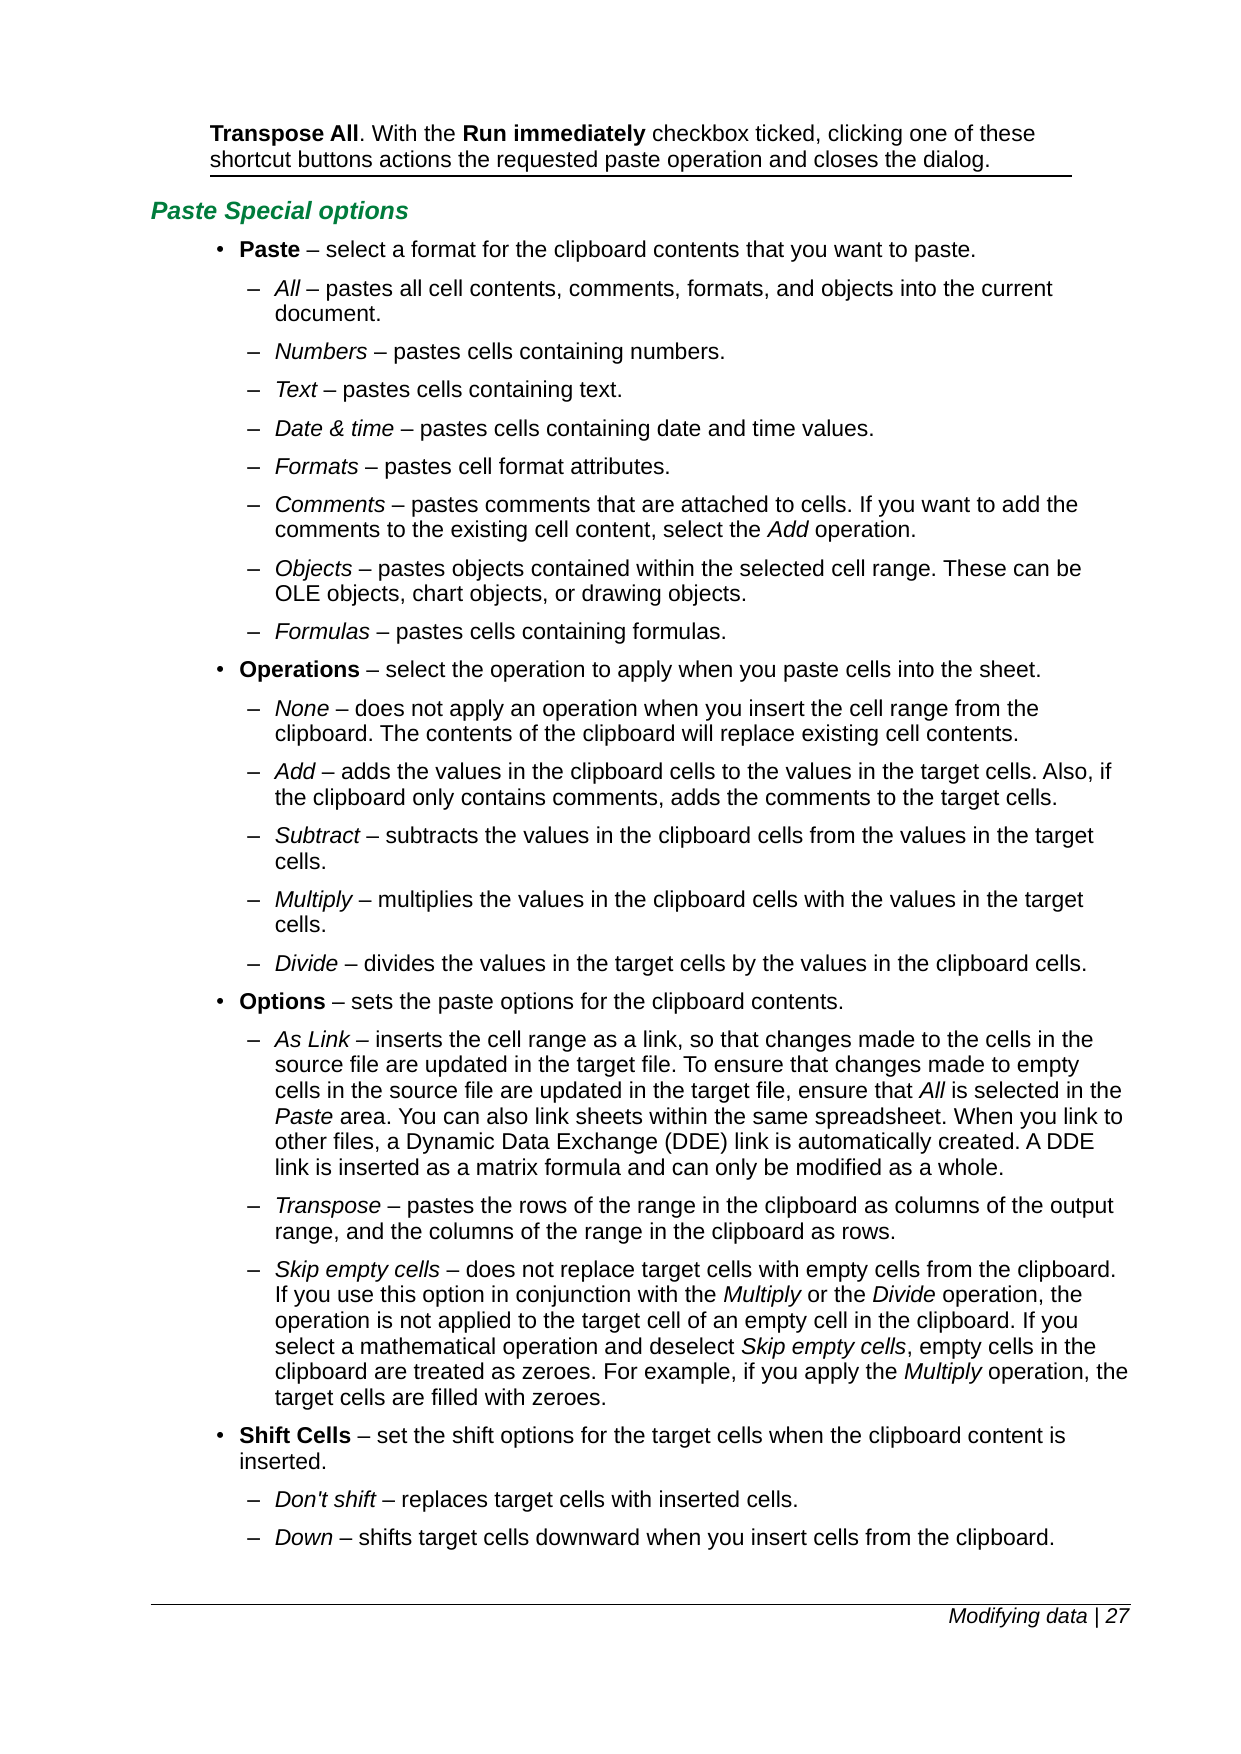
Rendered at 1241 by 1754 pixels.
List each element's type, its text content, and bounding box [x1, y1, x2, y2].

list Shift Cells – set the shift options for the target cells when the clipboard content is inserted. [224, 1423, 1131, 1474]
list Date & time – pastes cells containing date and time values. [260, 415, 1131, 441]
list Formats – pastes cell format attributes. [260, 453, 1131, 479]
list Down – shifts target cells downward when you insert cells from the clipboard. [260, 1524, 1131, 1550]
list Transpose – pastes the rows of the range in the clipboard as columns of the output range, and the columns of the range in the clipboard as rows. [260, 1193, 1131, 1244]
list Divide – divides the values in the target cells by the values in the clipboard cells. [260, 950, 1131, 976]
list Formulas – pastes cells containing formulas. [260, 619, 1131, 644]
list Multiply – multiplies the values in the clipboard cells with the values in the target cells. [260, 886, 1131, 938]
list Text – pastes cells containing text. [260, 377, 1131, 403]
list Options – sets the paste options for the clipboard contents. [224, 988, 1131, 1014]
list Skip empty cells – does not replace target cells with empty cells from the clipboard. If you use this option in conjunction with the Multiply or the Divide operation, the operation is not applied to the target cell of an empty cell in the clipboard. If you select a mathematical operation and deselect Skip empty cells, empty cells in the clipboard are treated as zeroes. For example, if you apply the Multiply operation, the target cells are filled with zeroes. [260, 1256, 1131, 1410]
list Comments – pastes comments that are attached to cells. If you want to add the comments to the existing cell content, select the Add operation. [260, 491, 1131, 543]
list Numbers – pastes cells containing numbers. [260, 339, 1131, 364]
list As Link – inserts the cell range as a link, so that changes made to the cells in the source file are updated in the target file. To ensure that changes made to empty cells in the source file are updated in the target file, ensure that All is selected in the Paste area. You can also link sheets within the same spreadsheet. When you link to other files, a Dynamic Data Exchange (DDE) link is automatically created. A DDE link is inserted as a matrix formula and can only be modified as a whole. [260, 1026, 1131, 1180]
list Don't shift – replaces target cells with inserted cells. [260, 1486, 1131, 1512]
list None – does not apply an operation when you insert the cell range from the clipboard. The contents of the clipboard will replace existing cell contents. [260, 695, 1131, 746]
text Transpose All. With the Run immediately checkbox ticked, clicking one of these shortcut buttons actions the requested paste operation and closes the dialog. [209, 121, 1072, 177]
subtitle Paste Special options [151, 197, 1131, 225]
list Add – adds the values in the clipboard cells to the values in the target cells. Also, if the clipboard only contains comments, adds the comments to the target cells. [260, 759, 1131, 810]
list Subtract – subtracts the values in the clipboard cells from the values in the target cells. [260, 823, 1131, 874]
list Objects – pastes objects contained within the selected cell range. These can be OLE objects, chart objects, or drawing objects. [260, 555, 1131, 606]
list Operations – select the operation to apply when you paste cells into the sheet. [224, 657, 1131, 683]
list All – pastes all cell contents, comments, formats, and objects into the current document. [260, 275, 1131, 326]
list Paste – select a format for the clipboard contents that you want to paste. [224, 237, 1131, 263]
